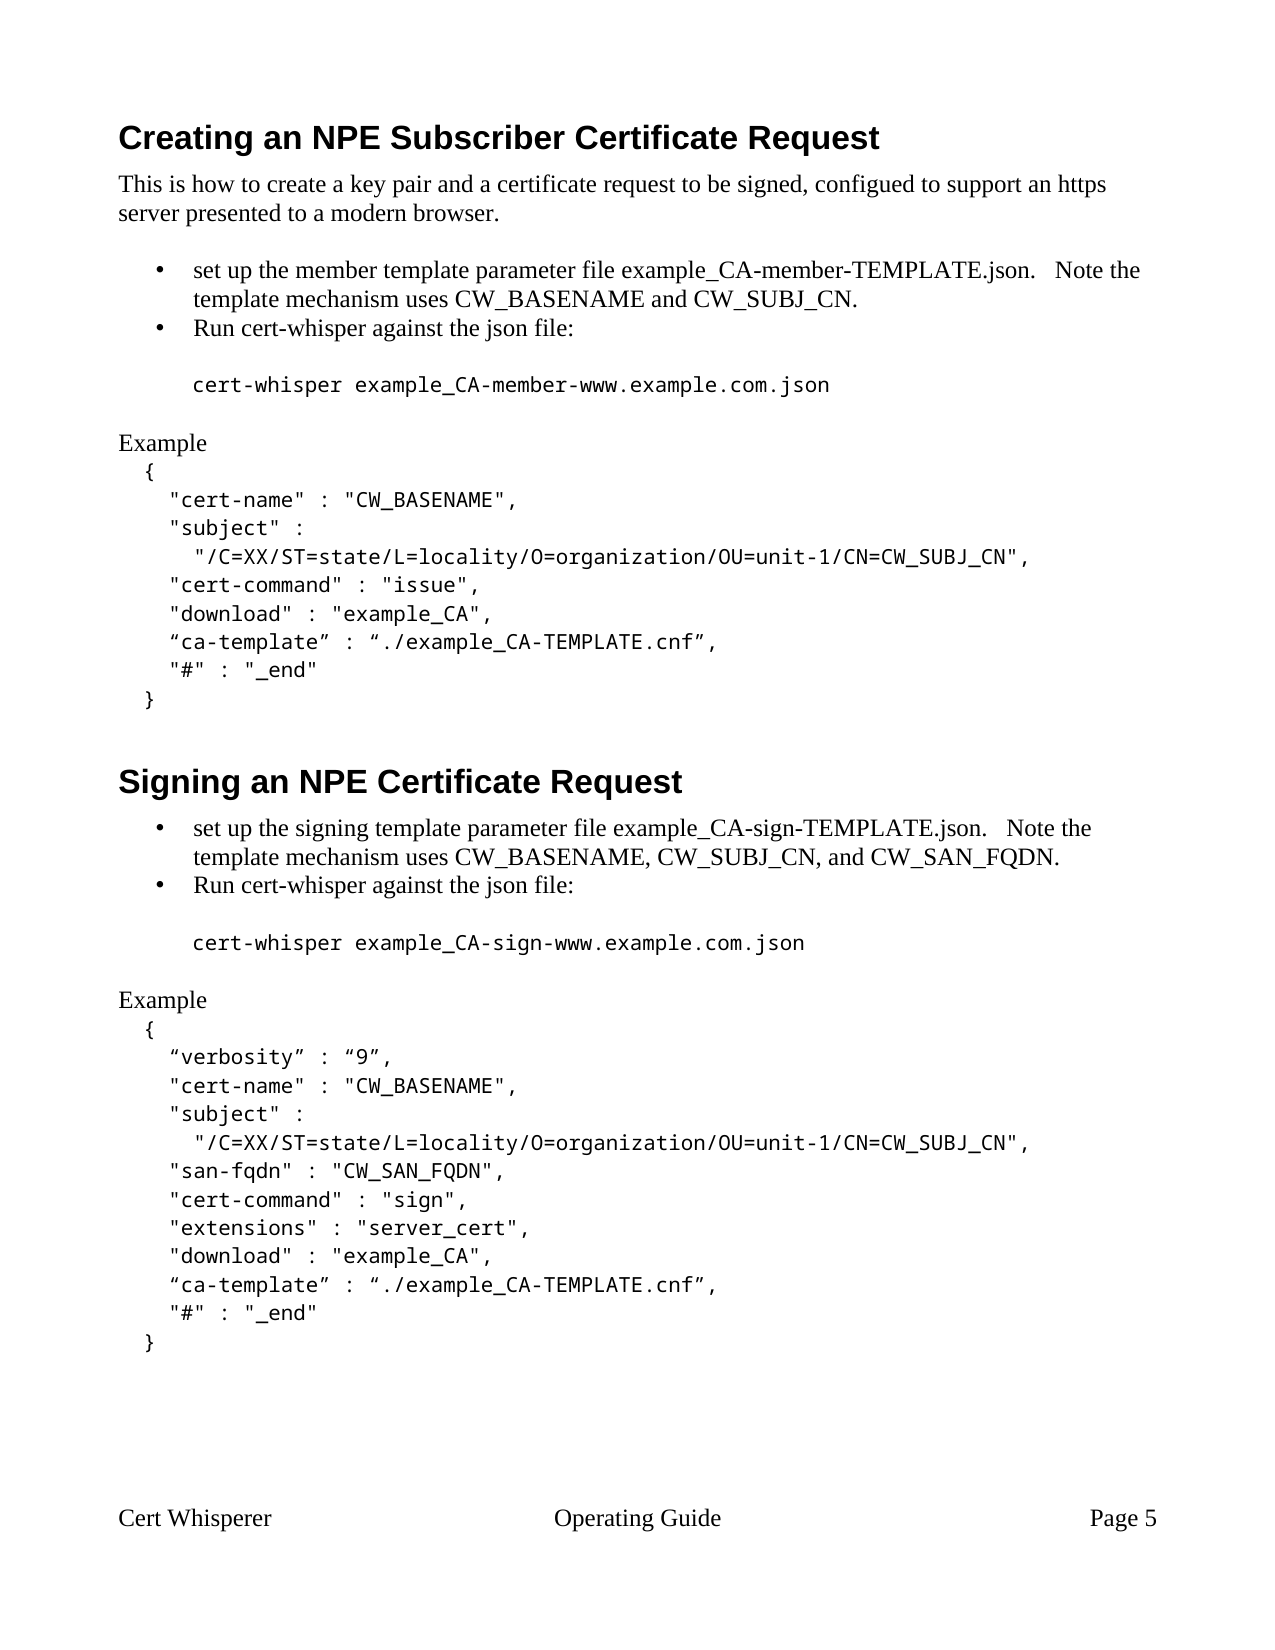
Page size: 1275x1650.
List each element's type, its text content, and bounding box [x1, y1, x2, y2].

list set up the member template parameter file example_CA-member-TEMPLATE.json. Note the template mechanism uses CW_BASENAME and CW_SUBJ_CN. [156, 256, 1157, 313]
text "download" : "example_CA", [118, 1242, 1157, 1270]
text "cert-name" : "CW_BASENAME", [118, 485, 1157, 513]
text “ca-template” : “./example_CA-TEMPLATE.cnf”, [118, 627, 1157, 656]
text "#" : "_end" [118, 656, 1157, 684]
text "#" : "_end" [118, 1298, 1157, 1327]
text } [118, 684, 1157, 712]
text “ca-template” : “./example_CA-TEMPLATE.cnf”, [118, 1270, 1157, 1298]
text "cert-name" : "CW_BASENAME", [118, 1071, 1157, 1099]
text } [118, 1327, 1157, 1355]
text cert-whisper example_CA-sign-www.example.com.json [118, 928, 1157, 957]
text Example [118, 428, 1157, 456]
text "/C=XX/ST=state/L=locality/O=organization/OU=unit-1/CN=CW_SUBJ_CN", [118, 1128, 1157, 1156]
text "/C=XX/ST=state/L=locality/O=organization/OU=unit-1/CN=CW_SUBJ_CN", [118, 542, 1157, 570]
list set up the signing template parameter file example_CA-sign-TEMPLATE.json. Note the template mechanism uses CW_BASENAME, CW_SUBJ_CN, and CW_SAN_FQDN. [156, 813, 1157, 871]
text “verbosity” : “9”, [118, 1042, 1157, 1071]
text "cert-command" : "sign", [118, 1185, 1157, 1213]
text "san-fqdn" : "CW_SAN_FQDN", [118, 1156, 1157, 1185]
text "subject" : [118, 1099, 1157, 1128]
list Run cert-whisper against the json file: [156, 871, 1157, 899]
text "cert-command" : "issue", [118, 570, 1157, 599]
subtitle Creating an NPE Subscriber Certificate Request [118, 118, 1157, 157]
text Example [118, 985, 1157, 1014]
text { [118, 456, 1157, 485]
subtitle Signing an NPE Certificate Request [118, 762, 1157, 801]
text "extensions" : "server_cert", [118, 1213, 1157, 1242]
text "subject" : [118, 513, 1157, 542]
list Run cert-whisper against the json file: [156, 313, 1157, 342]
text cert-whisper example_CA-member-www.example.com.json [118, 371, 1157, 399]
text "download" : "example_CA", [118, 599, 1157, 627]
text { [118, 1014, 1157, 1042]
text This is how to create a key pair and a certificate request to be signed, configued to support an https server presented to a modern browser. [118, 169, 1157, 227]
